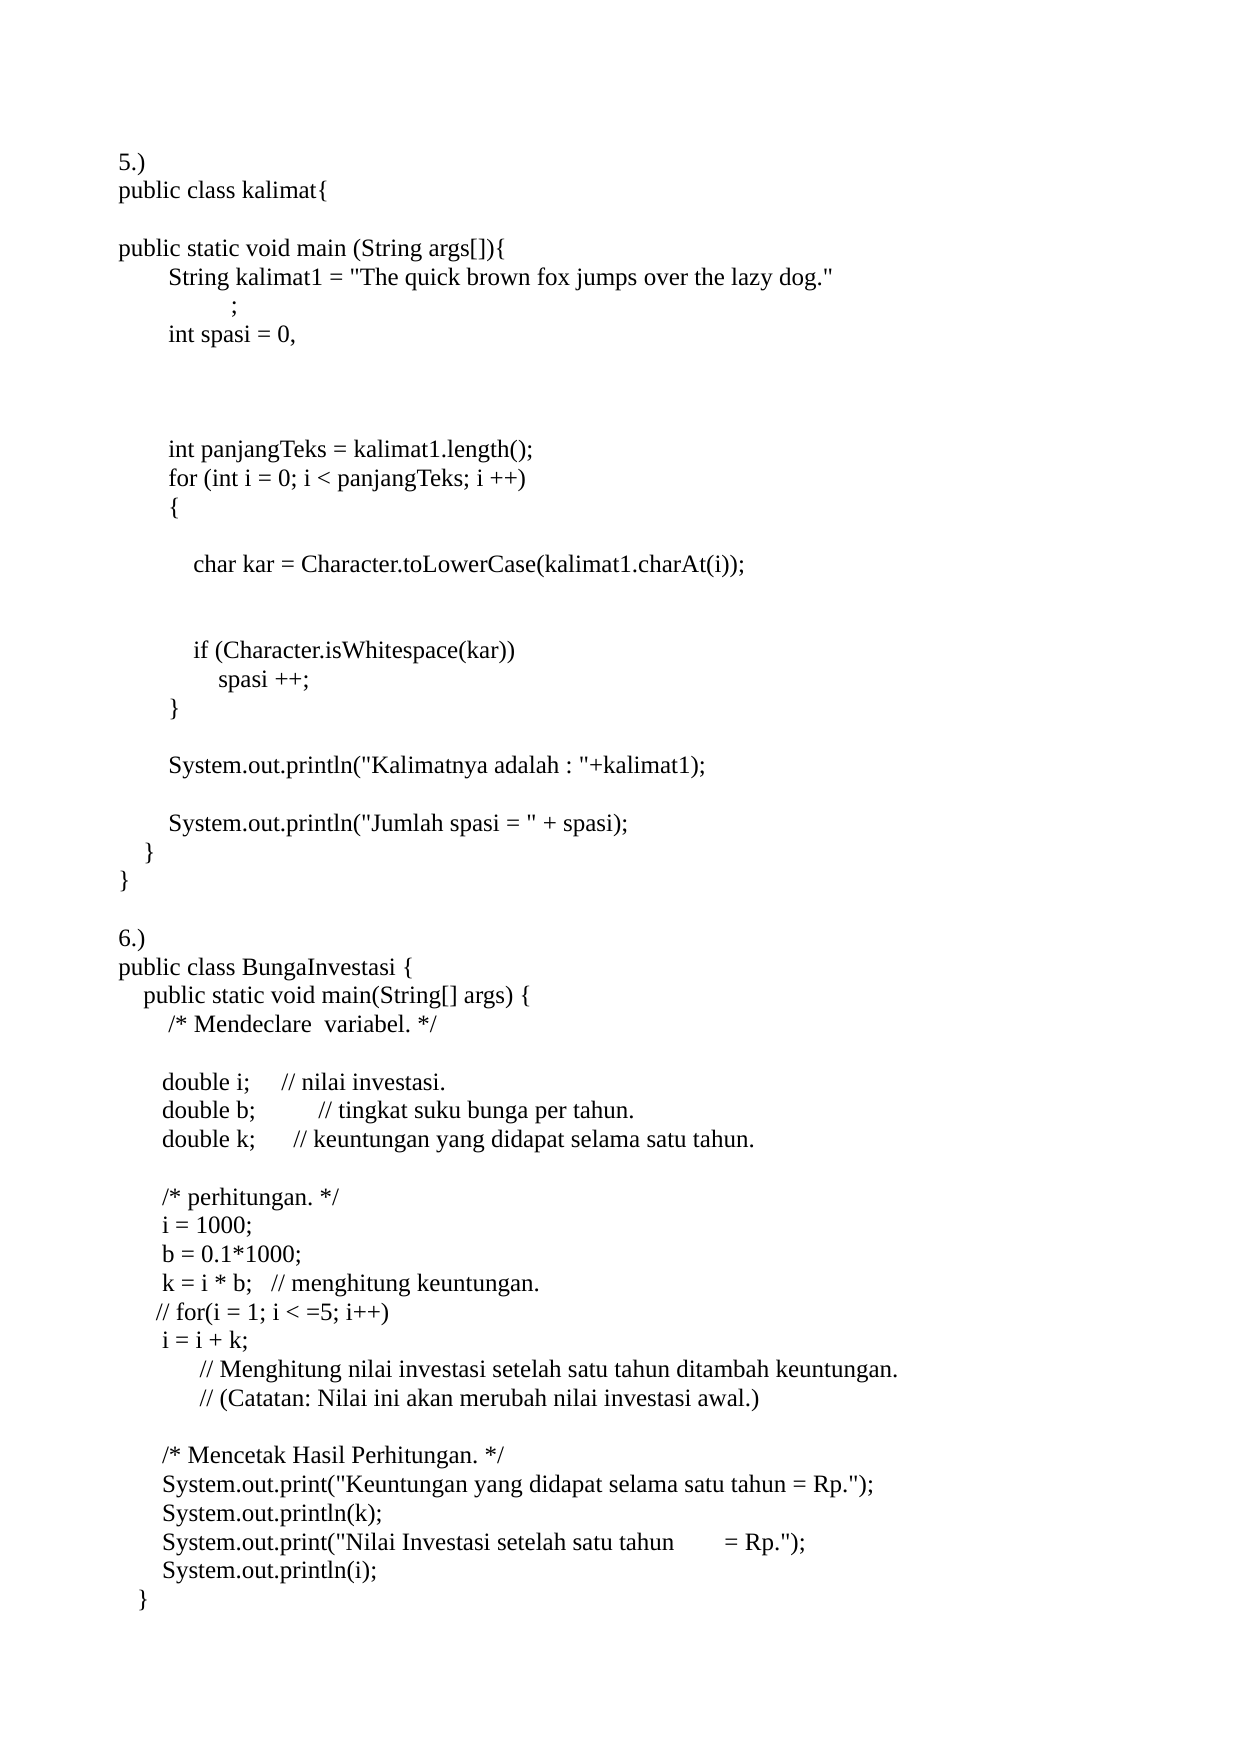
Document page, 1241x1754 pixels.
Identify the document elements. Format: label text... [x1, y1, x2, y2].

text spasi ++; [118, 664, 1122, 693]
text // for(i = 1; i < =5; i++) [118, 1297, 1122, 1326]
text if (Character.isWhitespace(kar)) [118, 636, 1122, 664]
text System.out.println("Kalimatnya adalah : "+kalimat1); [118, 751, 1122, 779]
text char kar = Character.toLowerCase(kalimat1.charAt(i)); [118, 549, 1122, 578]
text // Menghitung nilai investasi setelah satu tahun ditambah keuntungan. [118, 1354, 1122, 1383]
text ; [118, 291, 1122, 319]
text /* Mendeclare variabel. */ [118, 1009, 1122, 1038]
text System.out.println("Jumlah spasi = " + spasi); [118, 808, 1122, 837]
text /* Mencetak Hasil Perhitungan. */ [118, 1441, 1122, 1469]
text System.out.println(k); [118, 1498, 1122, 1527]
text public static void main(String[] args) { [118, 981, 1122, 1009]
text } [118, 1584, 1122, 1613]
text String kalimat1 = "The quick brown fox jumps over the lazy dog." [118, 262, 1122, 291]
text i = 1000; [118, 1211, 1122, 1239]
text 5.) [118, 147, 1122, 176]
text public static void main (String args[]){ [118, 233, 1122, 262]
text /* perhitungan. */ [118, 1182, 1122, 1211]
text int panjangTeks = kalimat1.length(); [118, 434, 1122, 463]
text } [118, 866, 1122, 894]
text double i; // nilai investasi. [118, 1067, 1122, 1096]
text k = i * b; // menghitung keuntungan. [118, 1268, 1122, 1297]
text double k; // keuntungan yang didapat selama satu tahun. [118, 1124, 1122, 1153]
text double b; // tingkat suku bunga per tahun. [118, 1096, 1122, 1124]
text for (int i = 0; i < panjangTeks; i ++) [118, 463, 1122, 492]
text b = 0.1*1000; [118, 1239, 1122, 1268]
text System.out.print("Keuntungan yang didapat selama satu tahun = Rp."); [118, 1469, 1122, 1498]
text i = i + k; [118, 1326, 1122, 1354]
text System.out.println(i); [118, 1556, 1122, 1584]
text } [118, 837, 1122, 866]
text // (Catatan: Nilai ini akan merubah nilai investasi awal.) [118, 1383, 1122, 1412]
text int spasi = 0, [118, 319, 1122, 348]
text } [118, 693, 1122, 722]
text { [118, 492, 1122, 521]
text public class BungaInvestasi { [118, 952, 1122, 981]
text System.out.print("Nilai Investasi setelah satu tahun = Rp."); [118, 1527, 1122, 1556]
text public class kalimat{ [118, 176, 1122, 204]
text 6.) [118, 923, 1122, 952]
